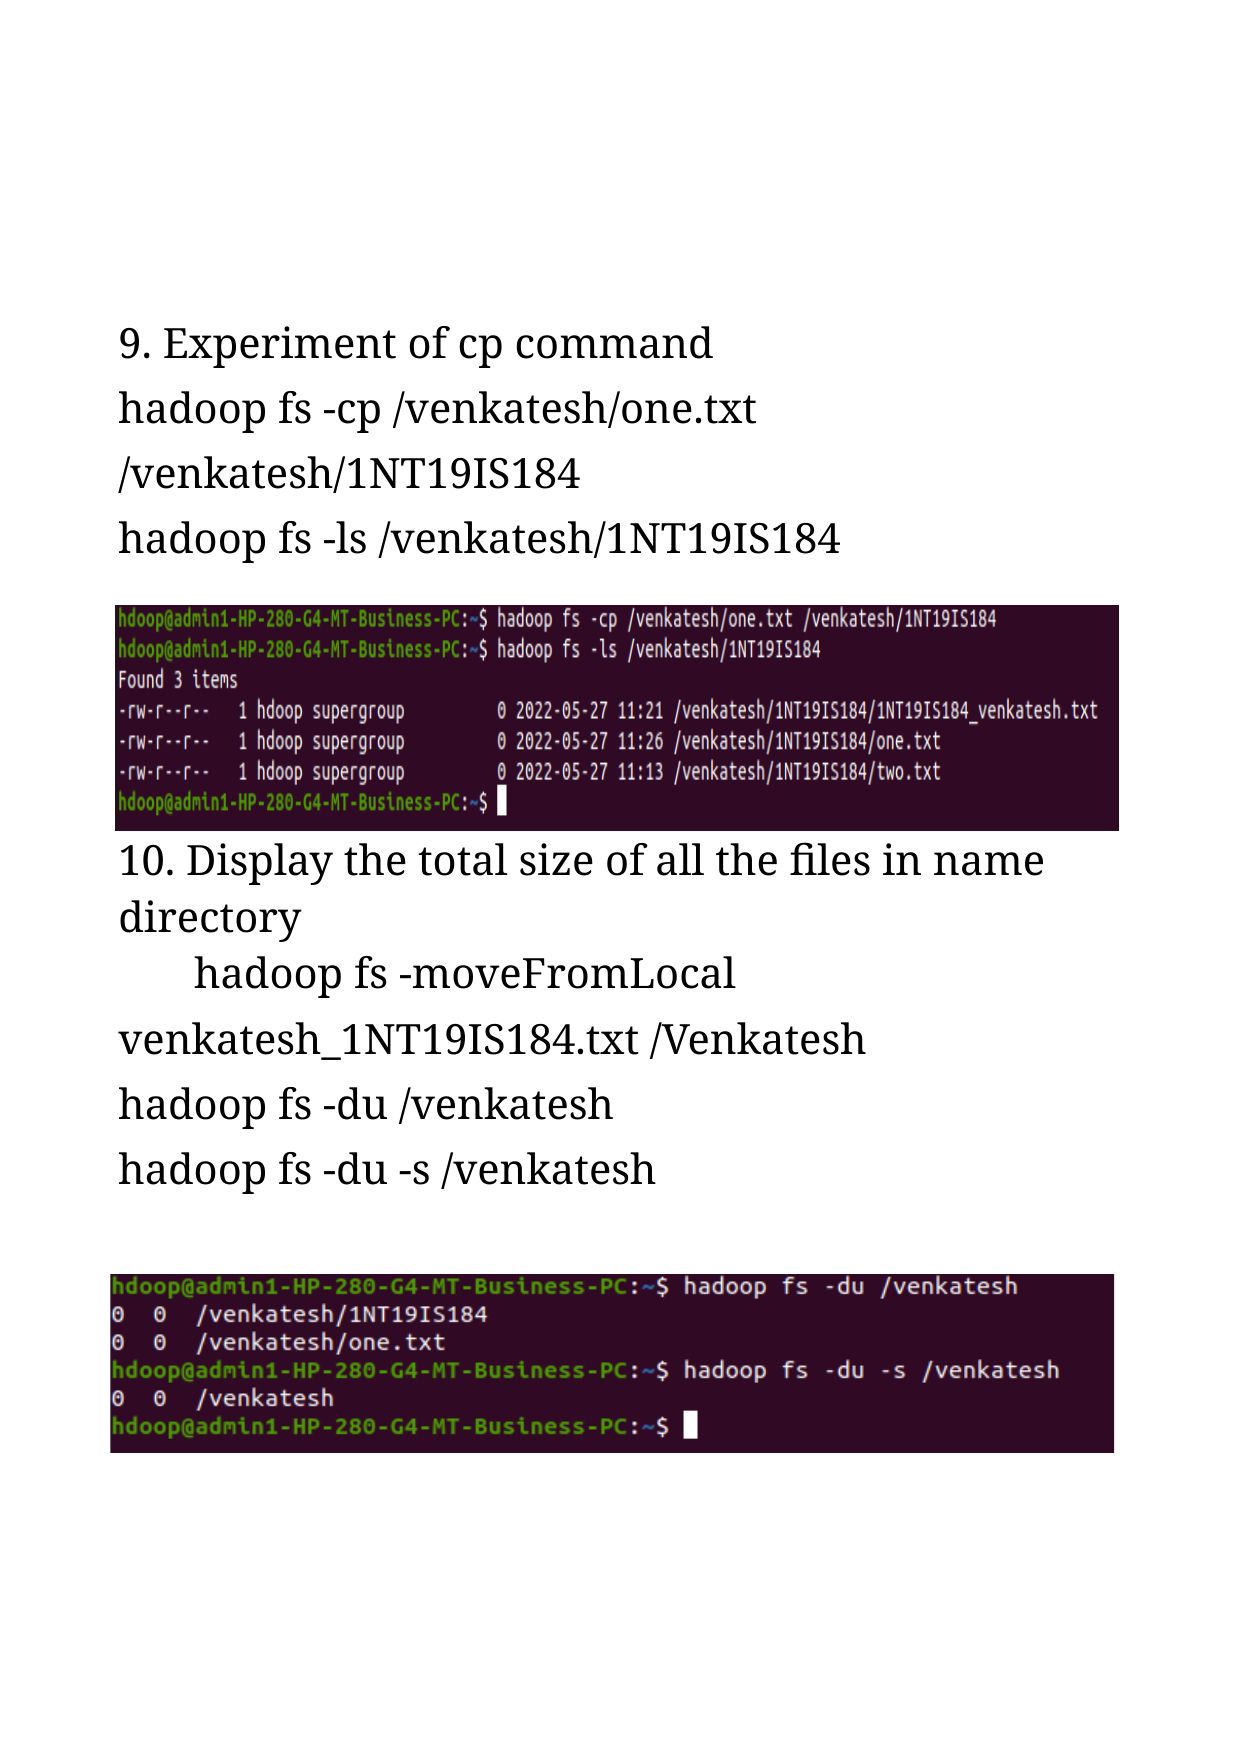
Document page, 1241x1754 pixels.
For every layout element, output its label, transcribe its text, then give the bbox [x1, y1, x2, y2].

text hadoop fs -cp /venkatesh/one.txt /venkatesh/1NT19IS184 [118, 379, 1122, 501]
text hadoop fs -du -s /venkatesh [118, 1140, 1122, 1197]
text hadoop fs -ls /venkatesh/1NT19IS184 [118, 509, 1122, 566]
text hadoop fs -du /venkatesh [118, 1075, 1122, 1132]
text 9. Experiment of cp command [118, 314, 1122, 371]
text 10. Display the total size of all the files in name directory [118, 705, 1122, 944]
text hadoop fs -moveFromLocal venkatesh_1NT19IS184.txt /Venkatesh [118, 944, 1122, 1066]
